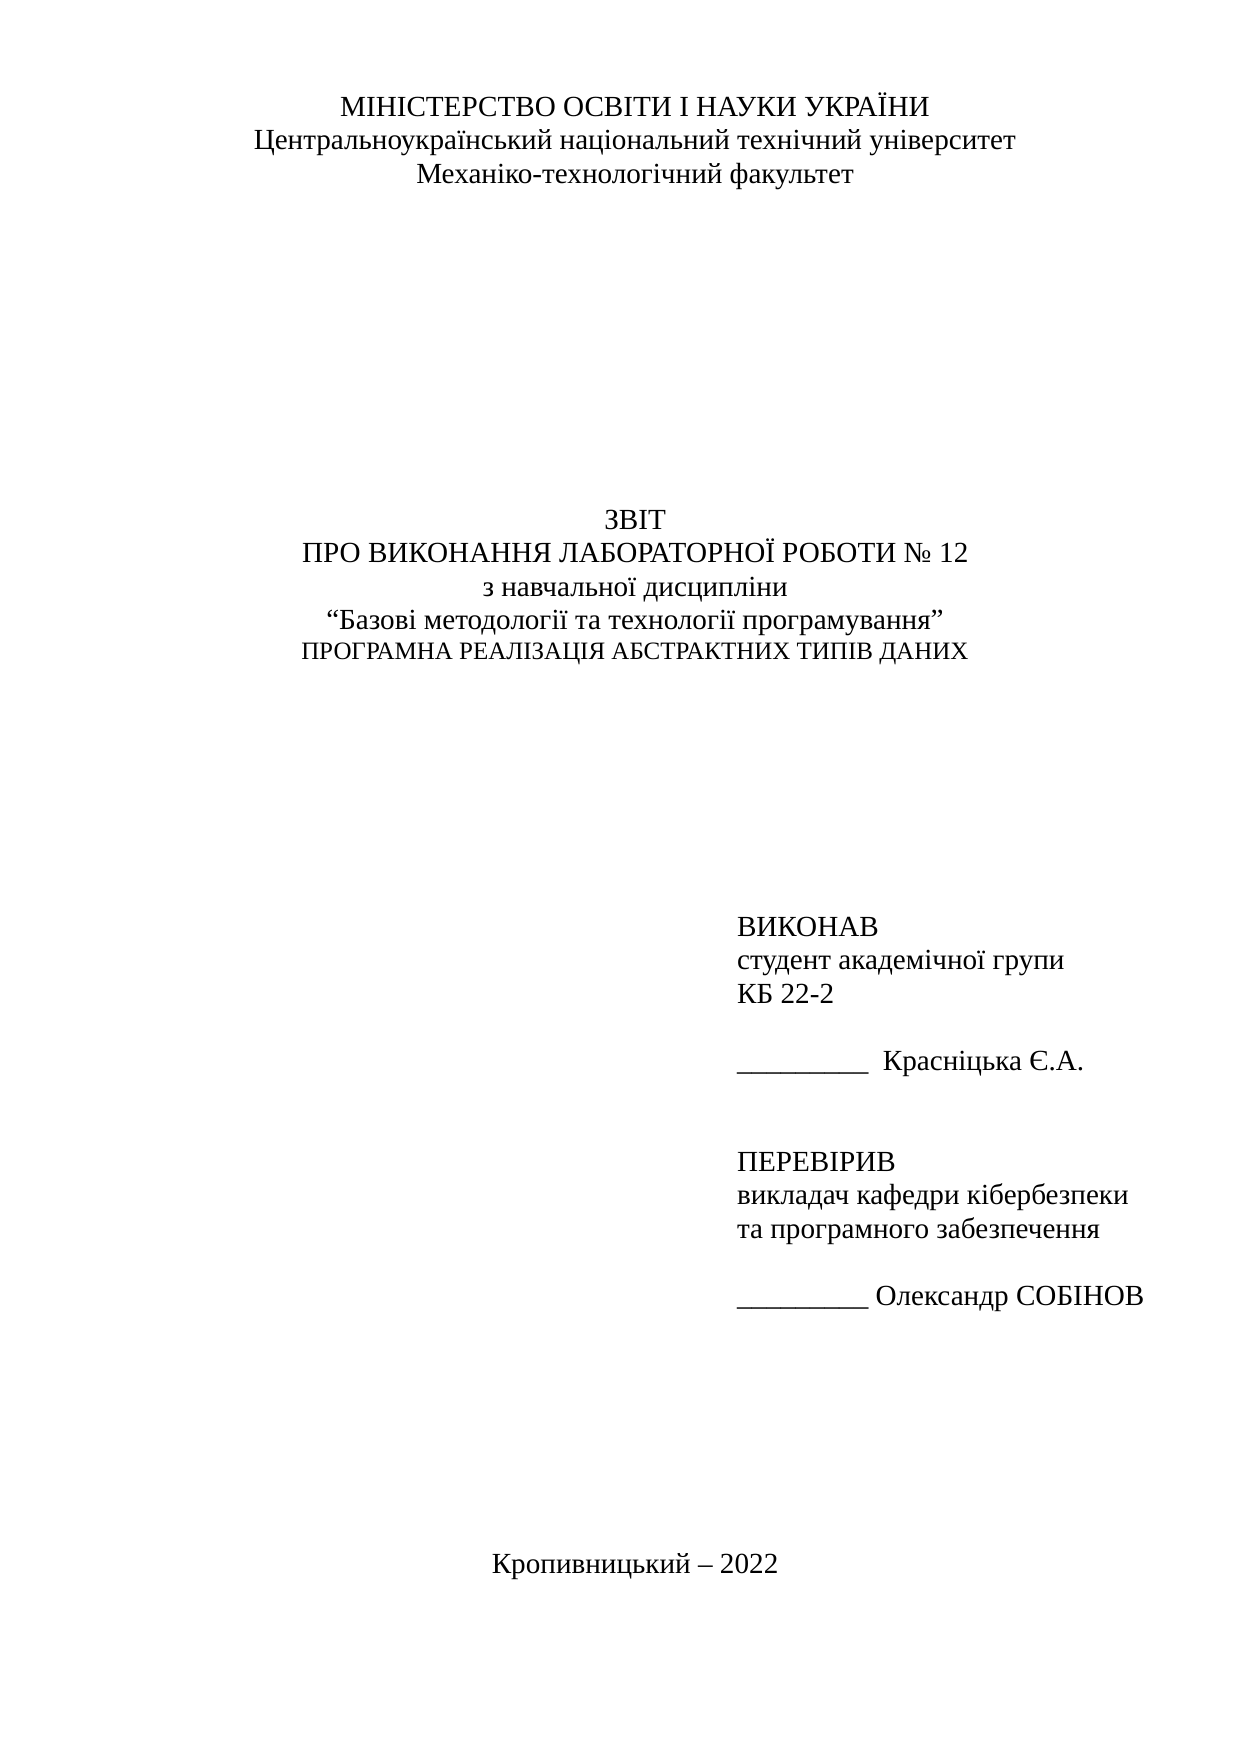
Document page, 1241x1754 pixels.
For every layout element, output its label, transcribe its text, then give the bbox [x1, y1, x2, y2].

text та програмного забезпечення [737, 1211, 1152, 1244]
text з навчальної дисципліни [118, 569, 1152, 602]
text студент академічної групи [737, 942, 1152, 976]
text викладач кафедри кібербезпеки [737, 1177, 1152, 1211]
text МІНІСТЕРСТВО ОСВІТИ І НАУКИ УКРАЇНИ [118, 89, 1152, 122]
text Механіко-технологічний факультет [118, 156, 1152, 189]
text _________ Олександр СОБІНОВ [737, 1278, 1152, 1311]
text КБ 22-2 [737, 976, 1152, 1009]
text ЗВІТ [118, 502, 1152, 535]
text ПРО ВИКОНАННЯ ЛАБОРАТОРНОЇ РОБОТИ № 12 [118, 535, 1152, 569]
text ВИКОНАВ [737, 909, 1152, 942]
text “Базові методології та технології програмування” [118, 602, 1152, 636]
text Кропивницький – 2022 [118, 1546, 1152, 1580]
text ПЕРЕВІРИВ [737, 1144, 1152, 1177]
text ПРОГРАМНА РЕАЛІЗАЦІЯ АБСТРАКТНИХ ТИПІВ ДАНИХ [118, 636, 1152, 665]
text Центральноукраїнський національний технічний університет [118, 122, 1152, 156]
text _________ Красніцька Є.А. [737, 1043, 1152, 1077]
